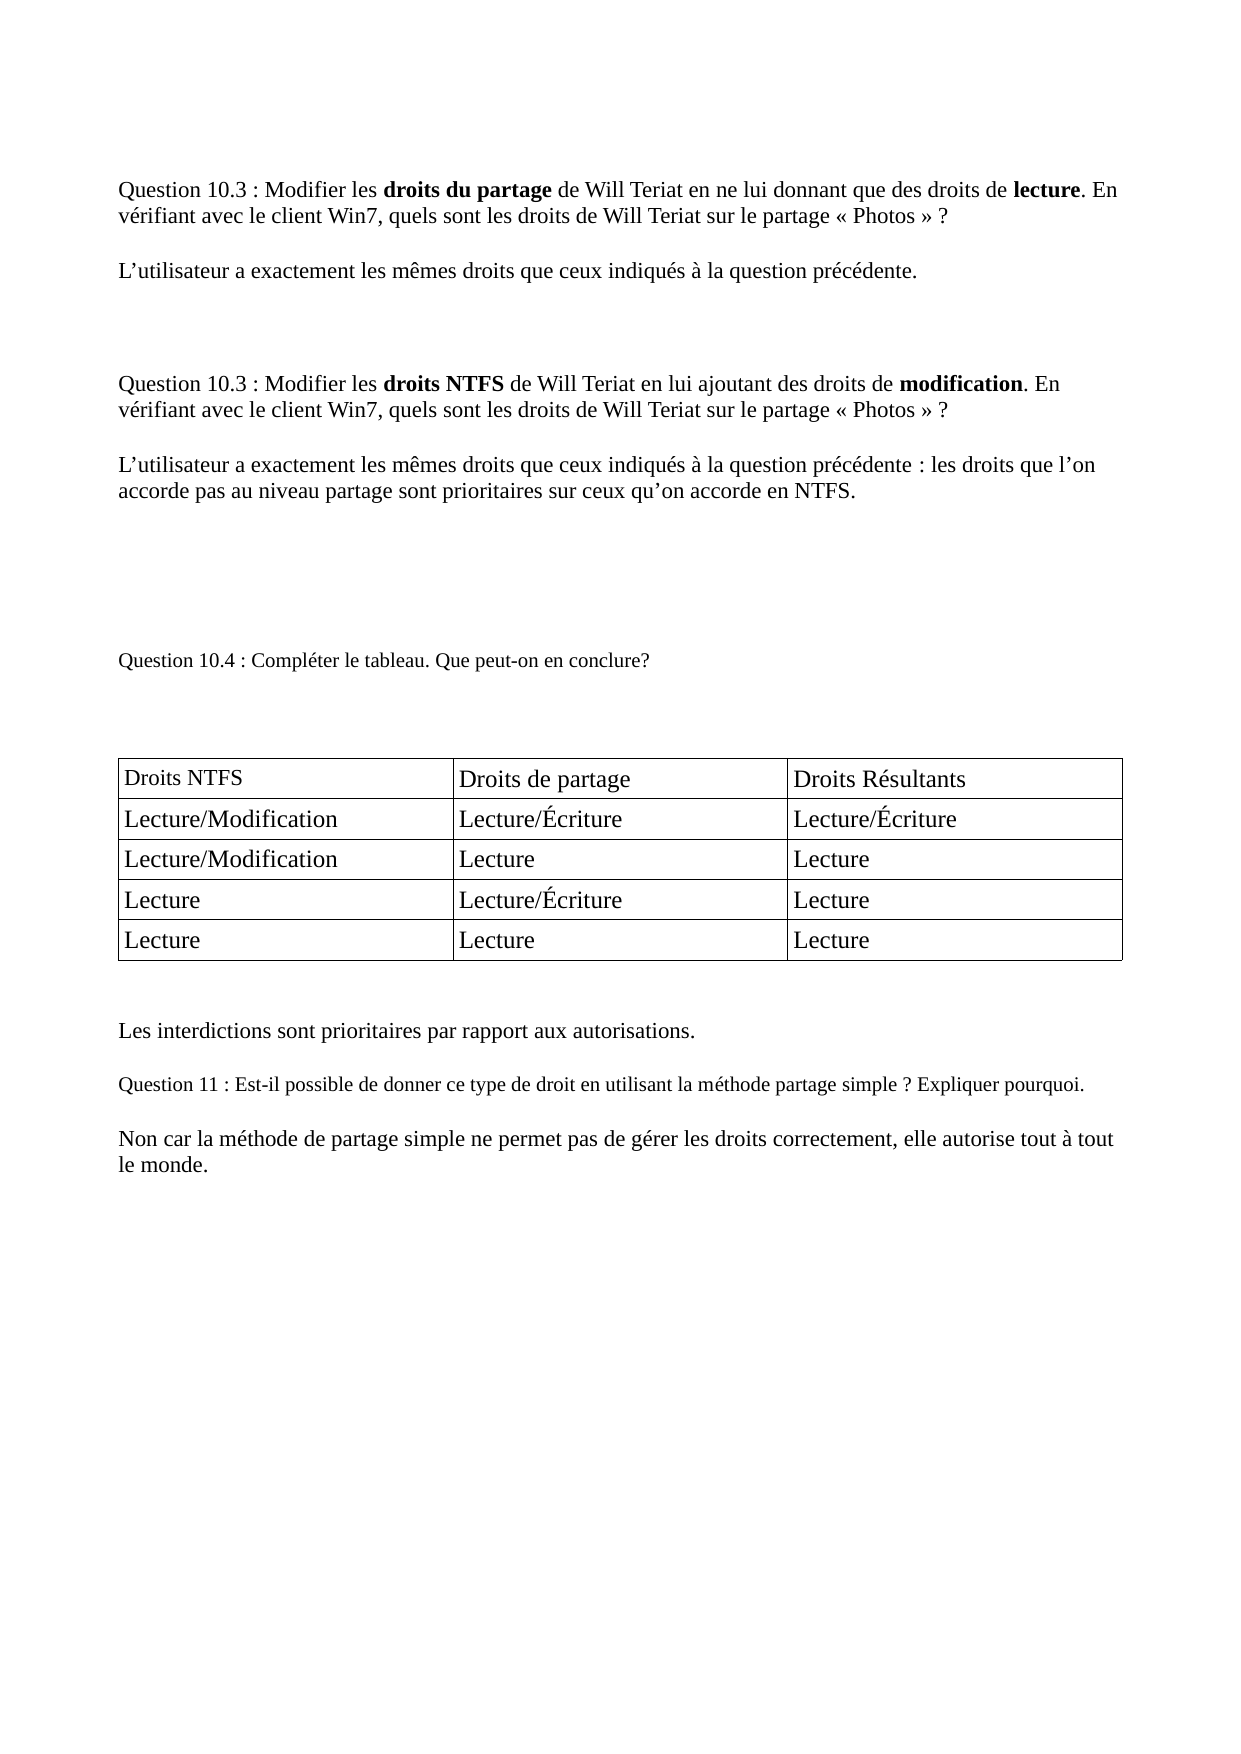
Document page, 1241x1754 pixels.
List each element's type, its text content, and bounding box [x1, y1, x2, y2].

table_cell Lecture [454, 840, 787, 879]
table_cell Lecture [788, 920, 1122, 959]
text Les interdictions sont prioritaires par rapport aux autorisations. [118, 1017, 1122, 1043]
table_cell Lecture/Écriture [454, 799, 787, 838]
table_cell Lecture [119, 920, 453, 959]
table_cell Lecture [788, 840, 1122, 879]
text L’utilisateur a exactement les mêmes droits que ceux indiqués à la question précédente : les droits que l’on accorde pas au niveau partage sont prioritaires sur ceux qu’on accorde en NTFS. [118, 451, 1122, 504]
text Question 10.3 : Modifier les droits du partage de Will Teriat en ne lui donnant que des droits de lecture. En vérifiant avec le client Win7, quels sont les droits de Will Teriat sur le partage « Photos » ? [118, 176, 1122, 228]
table_cell Lecture [454, 920, 787, 959]
text Question 10.4 : Compléter le tableau. Que peut-on en conclure? [118, 648, 1122, 672]
text Question 11 : Est-il possible de donner ce type de droit en utilisant la méthode partage simple ? Expliquer pourquoi. [118, 1072, 1122, 1096]
table_cell Lecture/Écriture [454, 880, 787, 919]
table_cell Lecture/Écriture [788, 799, 1122, 838]
text Non car la méthode de partage simple ne permet pas de gérer les droits correctement, elle autorise tout à tout le monde. [118, 1125, 1122, 1178]
table_cell Lecture/Modification [119, 799, 453, 838]
table_header Droits Résultants [788, 759, 1122, 798]
table_header Droits de partage [454, 759, 787, 798]
text Question 10.3 : Modifier les droits NTFS de Will Teriat en lui ajoutant des droits de modification. En vérifiant avec le client Win7, quels sont les droits de Will Teriat sur le partage « Photos » ? [118, 370, 1122, 422]
table_cell Lecture/Modification [119, 840, 453, 879]
table_cell Lecture [119, 880, 453, 919]
table_cell Lecture [788, 880, 1122, 919]
text L’utilisateur a exactement les mêmes droits que ceux indiqués à la question précédente. [118, 257, 1122, 283]
table_header Droits NTFS [119, 759, 453, 798]
